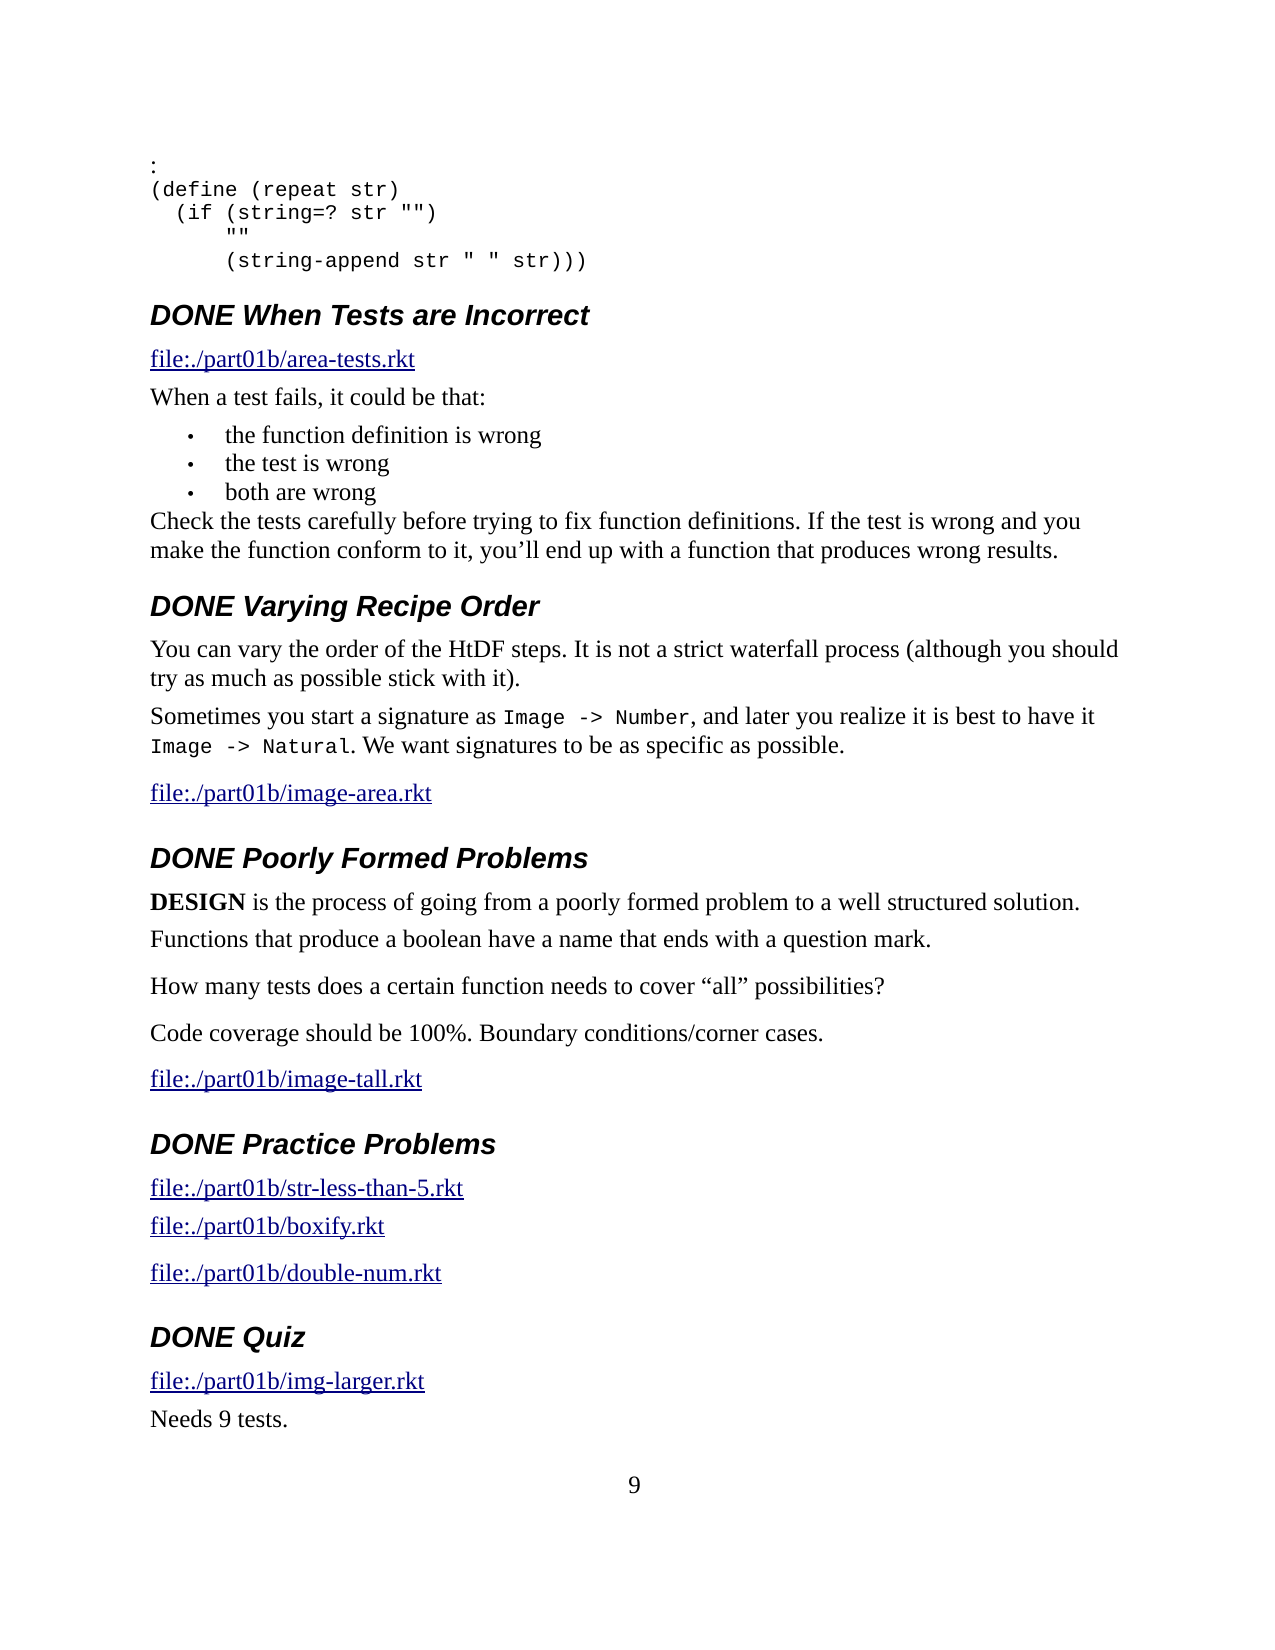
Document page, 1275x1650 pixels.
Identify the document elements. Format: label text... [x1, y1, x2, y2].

list the function definition is wrong [187, 420, 1125, 448]
text DESIGN is the process of going from a poorly formed problem to a well structured solution. [150, 887, 1125, 916]
text : [150, 150, 1125, 179]
text file:./part01b/double-num.rkt [150, 1258, 1125, 1286]
text Sometimes you start a signature as Image -> Number, and later you realize it is best to have it Image -> Natural. We want signatures to be as specific as possible. [150, 701, 1125, 760]
list both are wrong [187, 477, 1125, 506]
text file:./part01b/area-tests.rkt [150, 344, 1125, 373]
list the test is wrong [187, 448, 1125, 477]
text Code coverage should be 100%. Boundary conditions/corner cases. [150, 1018, 1125, 1047]
text file:./part01b/img-larger.rkt [150, 1366, 1125, 1395]
text Needs 9 tests. [150, 1404, 1125, 1433]
text file:./part01b/image-tall.rkt [150, 1064, 1125, 1093]
text "" [150, 226, 1125, 250]
text (define (repeat str) [150, 179, 1125, 202]
subtitle DONE Practice Problems [150, 1127, 1125, 1161]
subtitle DONE Quiz [150, 1320, 1125, 1354]
text file:./part01b/str-less-than-5.rkt [150, 1173, 1125, 1202]
text When a test fails, it could be that: [150, 382, 1125, 411]
text (string-append str " " str))) [150, 250, 1125, 273]
text Functions that produce a boolean have a name that ends with a question mark. [150, 924, 1125, 953]
subtitle DONE Varying Recipe Order [150, 588, 1125, 622]
subtitle DONE When Tests are Incorrect [150, 298, 1125, 332]
text You can vary the order of the HtDF steps. It is not a strict waterfall process (although you should try as much as possible stick with it). [150, 634, 1125, 692]
text How many tests does a certain function needs to cover “all” possibilities? [150, 971, 1125, 1000]
text Check the tests carefully before trying to fix function definitions. If the test is wrong and you make the function conform to it, you’ll end up with a function that produces wrong results. [150, 506, 1125, 563]
text (if (string=? str "") [150, 202, 1125, 226]
text file:./part01b/boxify.rkt [150, 1211, 1125, 1240]
subtitle DONE Poorly Formed Problems [150, 841, 1125, 874]
text file:./part01b/image-area.rkt [150, 778, 1125, 807]
